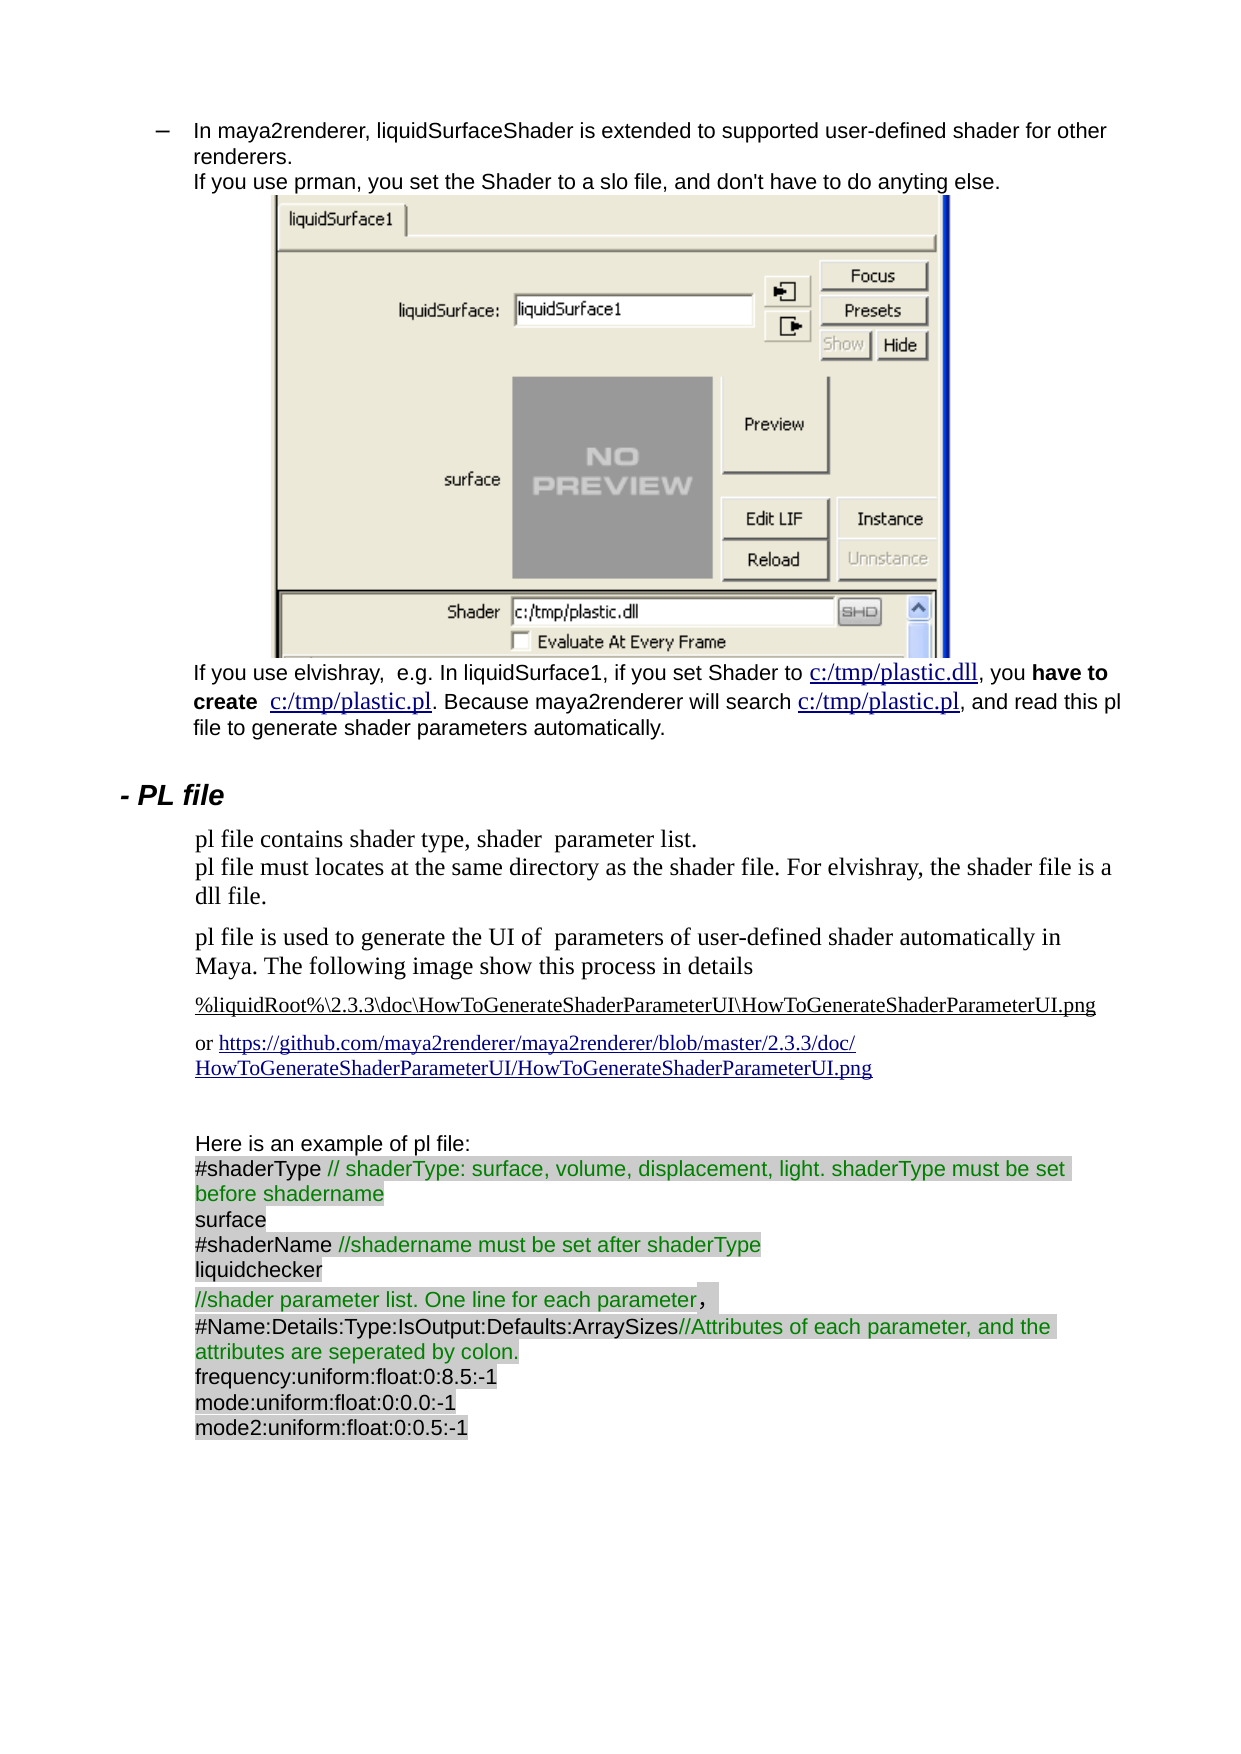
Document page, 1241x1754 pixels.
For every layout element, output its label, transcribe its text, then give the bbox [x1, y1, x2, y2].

list pl file is used to generate the UI of parameters of user-defined shader automatically in Maya. The following image show this process in details [157, 922, 1122, 980]
list Here is an example of pl file: #shaderType // shaderType: surface, volume, displacement, light. shaderType must be set before shadername surface #shaderName //shadername must be set after shaderType liquidchecker //shader parameter list. One line for each parameter， #Name:Details:Type:IsOutput:Defaults:ArraySizes//Attributes of each parameter, and the attributes are seperated by colon. frequency:uniform:float:0:8.5:-1 mode:uniform:float:0:0.0:-1 mode2:uniform:float:0:0.5:-1 [157, 1131, 1122, 1440]
list or https://github.com/maya2renderer/maya2renderer/blob/master/2.3.3/doc/HowToGenerateShaderParameterUI/HowToGenerateShaderParameterUI.png [157, 1030, 1122, 1081]
subtitle - PL file [118, 778, 1122, 811]
list If you use elvishray, e.g. In liquidSurface1, if you set Shader to c:/tmp/plastic.dll, you have to create c:/tmp/plastic.pl. Because maya2renderer will search c:/tmp/plastic.pl, and read this pl file to generate shader parameters automatically. [156, 232, 1122, 740]
list pl file contains shader type, shader parameter list. pl file must locates at the same directory as the shader file. For elvishray, the shader file is a dll file. [157, 824, 1122, 910]
list %liquidRoot%\2.3.3\doc\HowToGenerateShaderParameterUI\HowToGenerateShaderParameterUI.png [157, 992, 1122, 1018]
list In maya2renderer, liquidSurfaceShader is extended to supported user-defined shader for other renderers. If you use prman, you set the Shader to a slo file, and don't have to do anyting else. [156, 118, 1122, 194]
